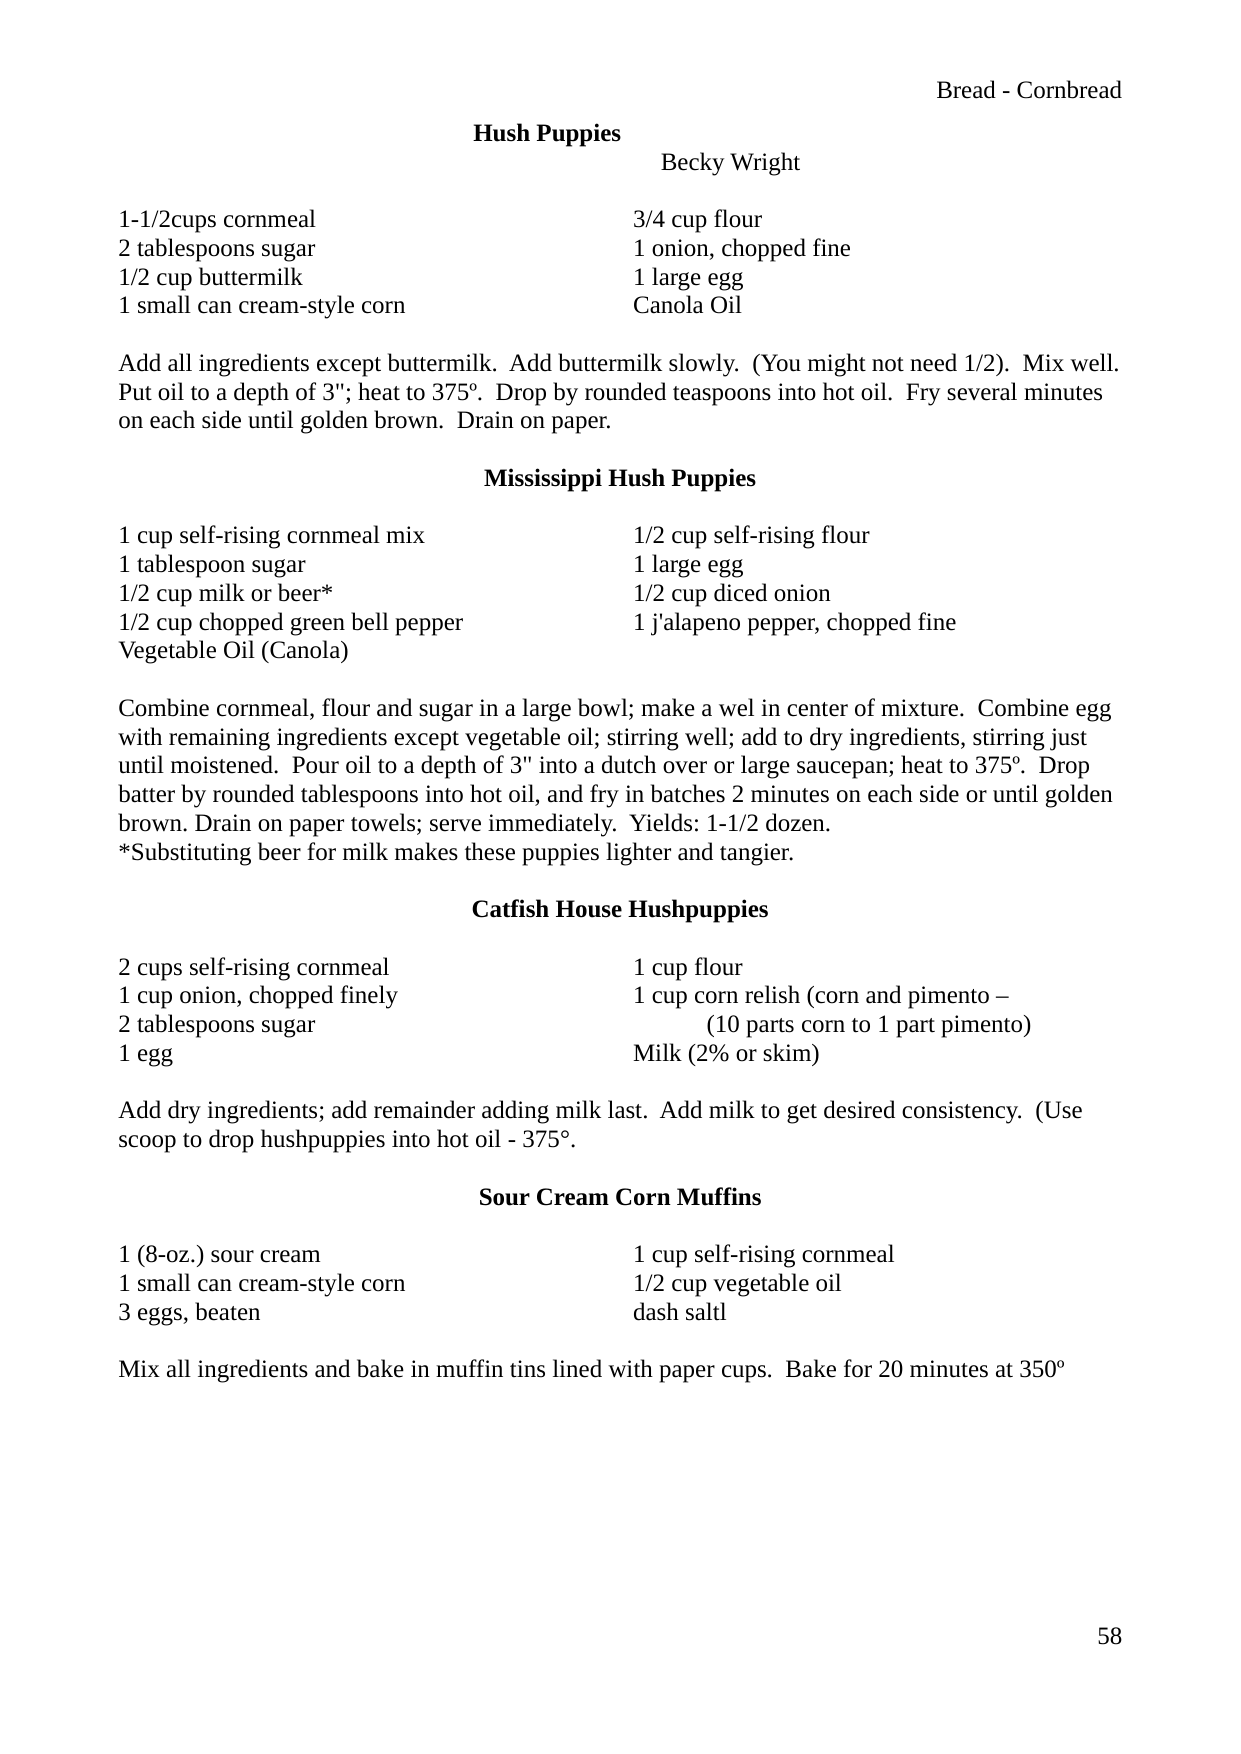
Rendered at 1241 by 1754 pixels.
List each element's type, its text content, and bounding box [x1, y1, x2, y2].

text Hush Puppies [118, 118, 1122, 147]
text 1/2 cup chopped green bell pepper 1 j'alapeno pepper, chopped fine [118, 607, 1122, 636]
text Mix all ingredients and bake in muffin tins lined with paper cups. Bake for 20 minutes at 350º [118, 1354, 1122, 1383]
text *Substituting beer for milk makes these puppies lighter and tangier. [118, 837, 1122, 866]
text 3 eggs, beaten dash saltl [118, 1297, 1122, 1326]
text 1/2 cup milk or beer* 1/2 cup diced onion [118, 578, 1122, 607]
text 2 cups self-rising cornmeal 1 cup flour [118, 952, 1122, 981]
text Add dry ingredients; add remainder adding milk last. Add milk to get desired consistency. (Use scoop to drop hushpuppies into hot oil - 375°. [118, 1096, 1122, 1153]
text 2 tablespoons sugar 1 onion, chopped fine [118, 233, 1122, 262]
text Add all ingredients except buttermilk. Add buttermilk slowly. (You might not need 1/2). Mix well. Put oil to a depth of 3"; heat to 375º. Drop by rounded teaspoons into hot oil. Fry several minutes on each side until golden brown. Drain on paper. [118, 348, 1122, 434]
text Sour Cream Corn Muffins [118, 1182, 1122, 1211]
text Combine cornmeal, flour and sugar in a large bowl; make a wel in center of mixture. Combine egg with remaining ingredients except vegetable oil; stirring well; add to dry ingredients, stirring just until moistened. Pour oil to a depth of 3" into a dutch over or large saucepan; heat to 375º. Drop batter by rounded tablespoons into hot oil, and fry in batches 2 minutes on each side or until golden brown. Drain on paper towels; serve immediately. Yields: 1-1/2 dozen. [118, 693, 1122, 837]
text 1 (8-oz.) sour cream 1 cup self-rising cornmeal [118, 1239, 1122, 1268]
text Catfish House Hushpuppies [118, 894, 1122, 923]
text 1 small can cream-style corn Canola Oil [118, 291, 1122, 319]
text 1 cup self-rising cornmeal mix 1/2 cup self-rising flour [118, 521, 1122, 549]
text 1-1/2cups cornmeal 3/4 cup flour [118, 204, 1122, 233]
text 1 cup onion, chopped finely 1 cup corn relish (corn and pimento – [118, 981, 1122, 1009]
text 1 tablespoon sugar 1 large egg [118, 549, 1122, 578]
text 1 egg Milk (2% or skim) [118, 1038, 1122, 1067]
text 2 tablespoons sugar (10 parts corn to 1 part pimento) [118, 1009, 1122, 1038]
text Vegetable Oil (Canola) [118, 636, 1122, 664]
text Mississippi Hush Puppies [118, 463, 1122, 492]
text 1 small can cream-style corn 1/2 cup vegetable oil [118, 1268, 1122, 1297]
text Becky Wright [265, 147, 1122, 176]
text 1/2 cup buttermilk 1 large egg [118, 262, 1122, 291]
